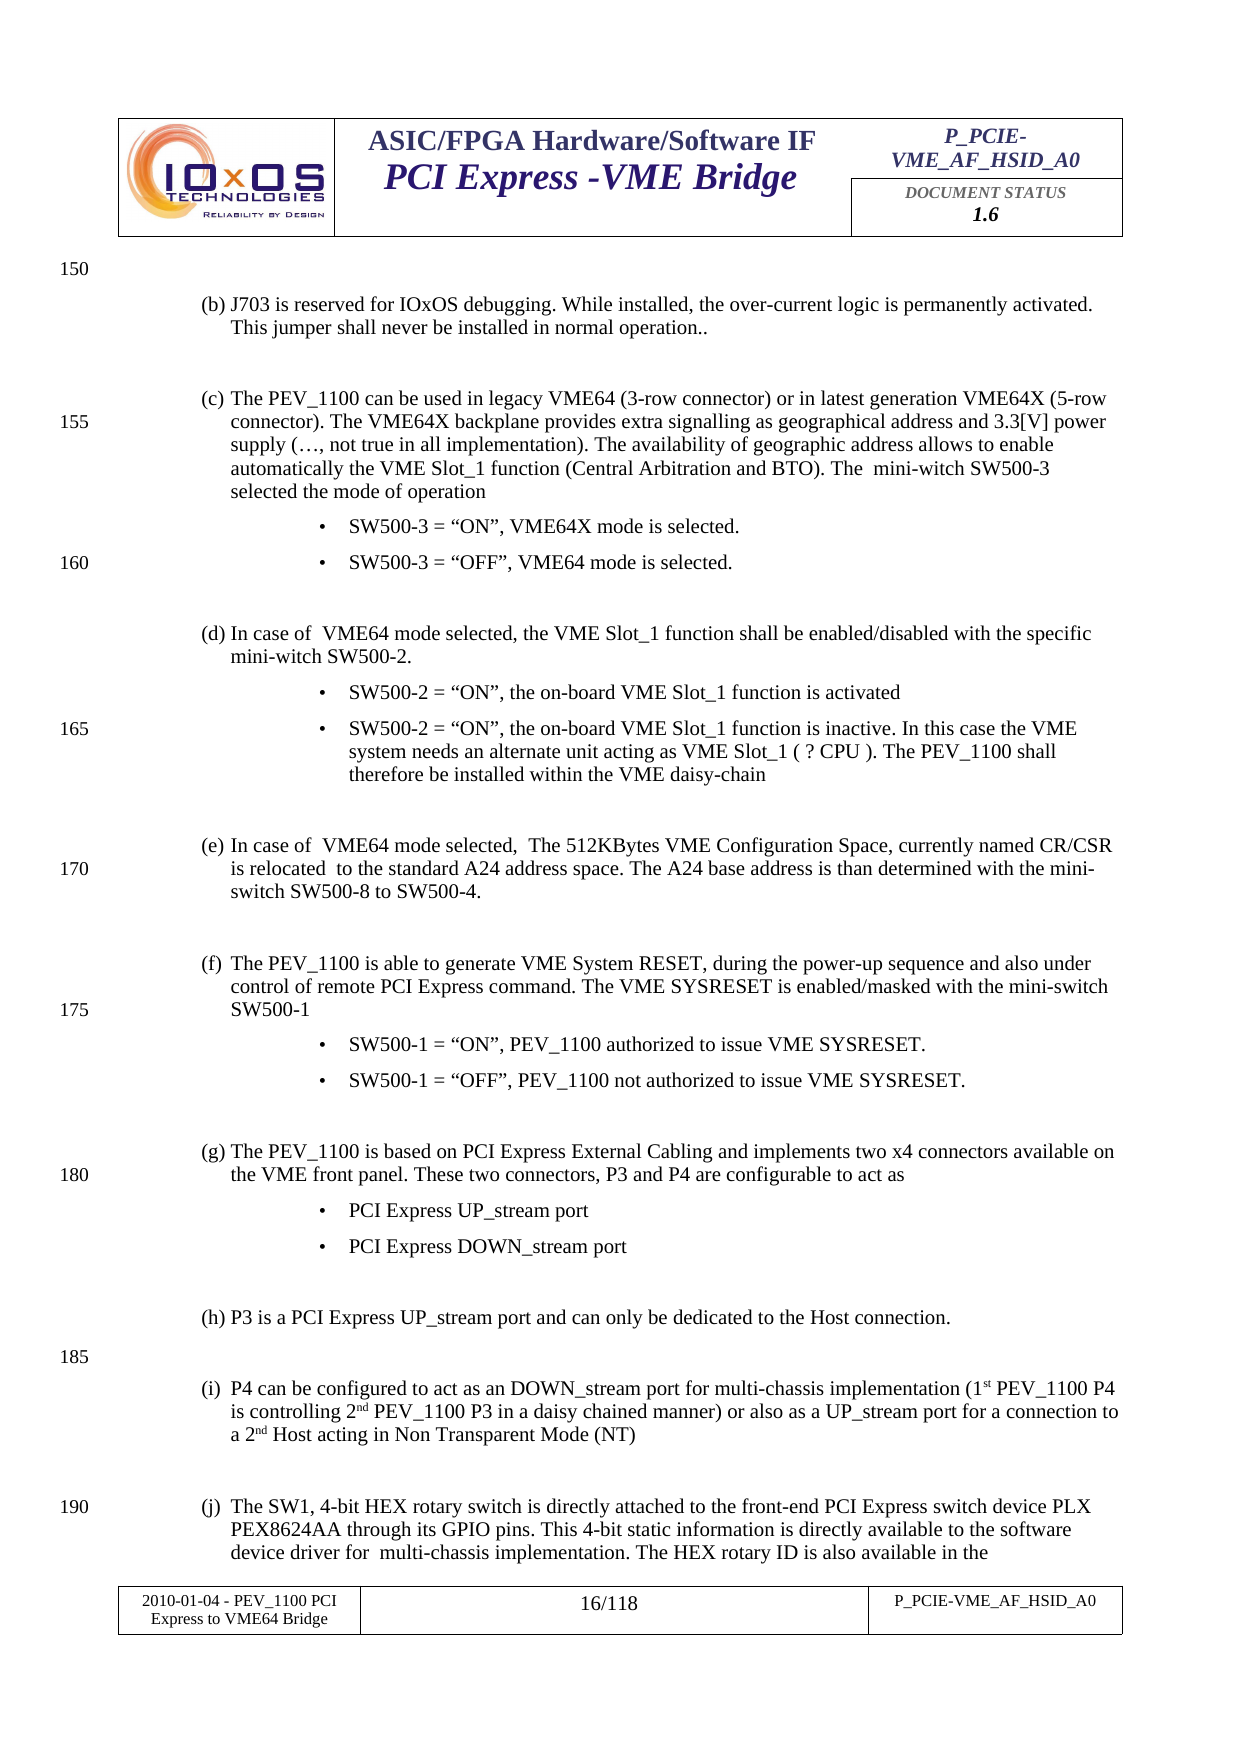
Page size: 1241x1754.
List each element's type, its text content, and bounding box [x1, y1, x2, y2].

list The PEV_1100 can be used in legacy VME64 (3-row connector) or in latest generation VME64X (5-row connector). The VME64X backplane provides extra signalling as geographical address and 3.3[V] power supply (…, not true in all implementation). The availability of geographic address allows to enable automatically the VME Slot_1 function (Central Arbitration and BTO). The mini-witch SW500-3 selected the mode of operation [201, 387, 1122, 503]
list SW500-1 = “ON”, PEV_1100 authorized to issue VME SYSRESET. [319, 1033, 1122, 1056]
list SW500-3 = “ON”, VME64X mode is selected. [319, 515, 1122, 538]
list SW500-2 = “ON”, the on-board VME Slot_1 function is inactive. In this case the VME system needs an alternate unit acting as VME Slot_1 ( ? CPU ). The PEV_1100 shall therefore be installed within the VME daisy-chain [319, 716, 1122, 786]
list The SW1, 4-bit HEX rotary switch is directly attached to the front-end PCI Express switch device PLX PEX8624AA through its GPIO pins. This 4-bit static information is directly available to the software device driver for multi-chassis implementation. The HEX rotary ID is also available in the [201, 1494, 1122, 1564]
list J703 is reserved for IOxOS debugging. While installed, the over-current logic is permanently activated. This jumper shall never be installed in normal operation.. [201, 293, 1122, 339]
list SW500-3 = “OFF”, VME64 mode is selected. [319, 551, 1122, 574]
picture [125, 123, 326, 222]
list PCI Express DOWN_stream port [319, 1234, 1122, 1258]
list P3 is a PCI Express UP_stream port and can only be dedicated to the Host connection. [201, 1306, 1122, 1329]
list In case of VME64 mode selected, The 512KBytes VME Configuration Space, currently named CR/CSR is relocated to the standard A24 address space. The A24 base address is than determined with the mini-switch SW500-8 to SW500-4. [201, 834, 1122, 903]
list In case of VME64 mode selected, the VME Slot_1 function shall be enabled/disabled with the specific mini-witch SW500-2. [201, 622, 1122, 668]
list The PEV_1100 is based on PCI Express External Cabling and implements two x4 connectors available on the VME front panel. These two connectors, P3 and P4 are configurable to act as [201, 1140, 1122, 1186]
list SW500-2 = “ON”, the on-board VME Slot_1 function is activated [319, 681, 1122, 704]
list PCI Express UP_stream port [319, 1199, 1122, 1222]
list SW500-1 = “OFF”, PEV_1100 not authorized to issue VME SYSRESET. [319, 1069, 1122, 1092]
list The PEV_1100 is able to generate VME System RESET, during the power-up sequence and also under control of remote PCI Express command. The VME SYSRESET is enabled/masked with the mini-switch SW500-1 [201, 951, 1122, 1021]
list P4 can be configured to act as an DOWN_stream port for multi-chassis implementation (1st PEV_1100 P4 is controlling 2nd PEV_1100 P3 in a daisy chained manner) or also as a UP_stream port for a connection to a 2nd Host acting in Non Transparent Mode (NT) [201, 1377, 1122, 1446]
